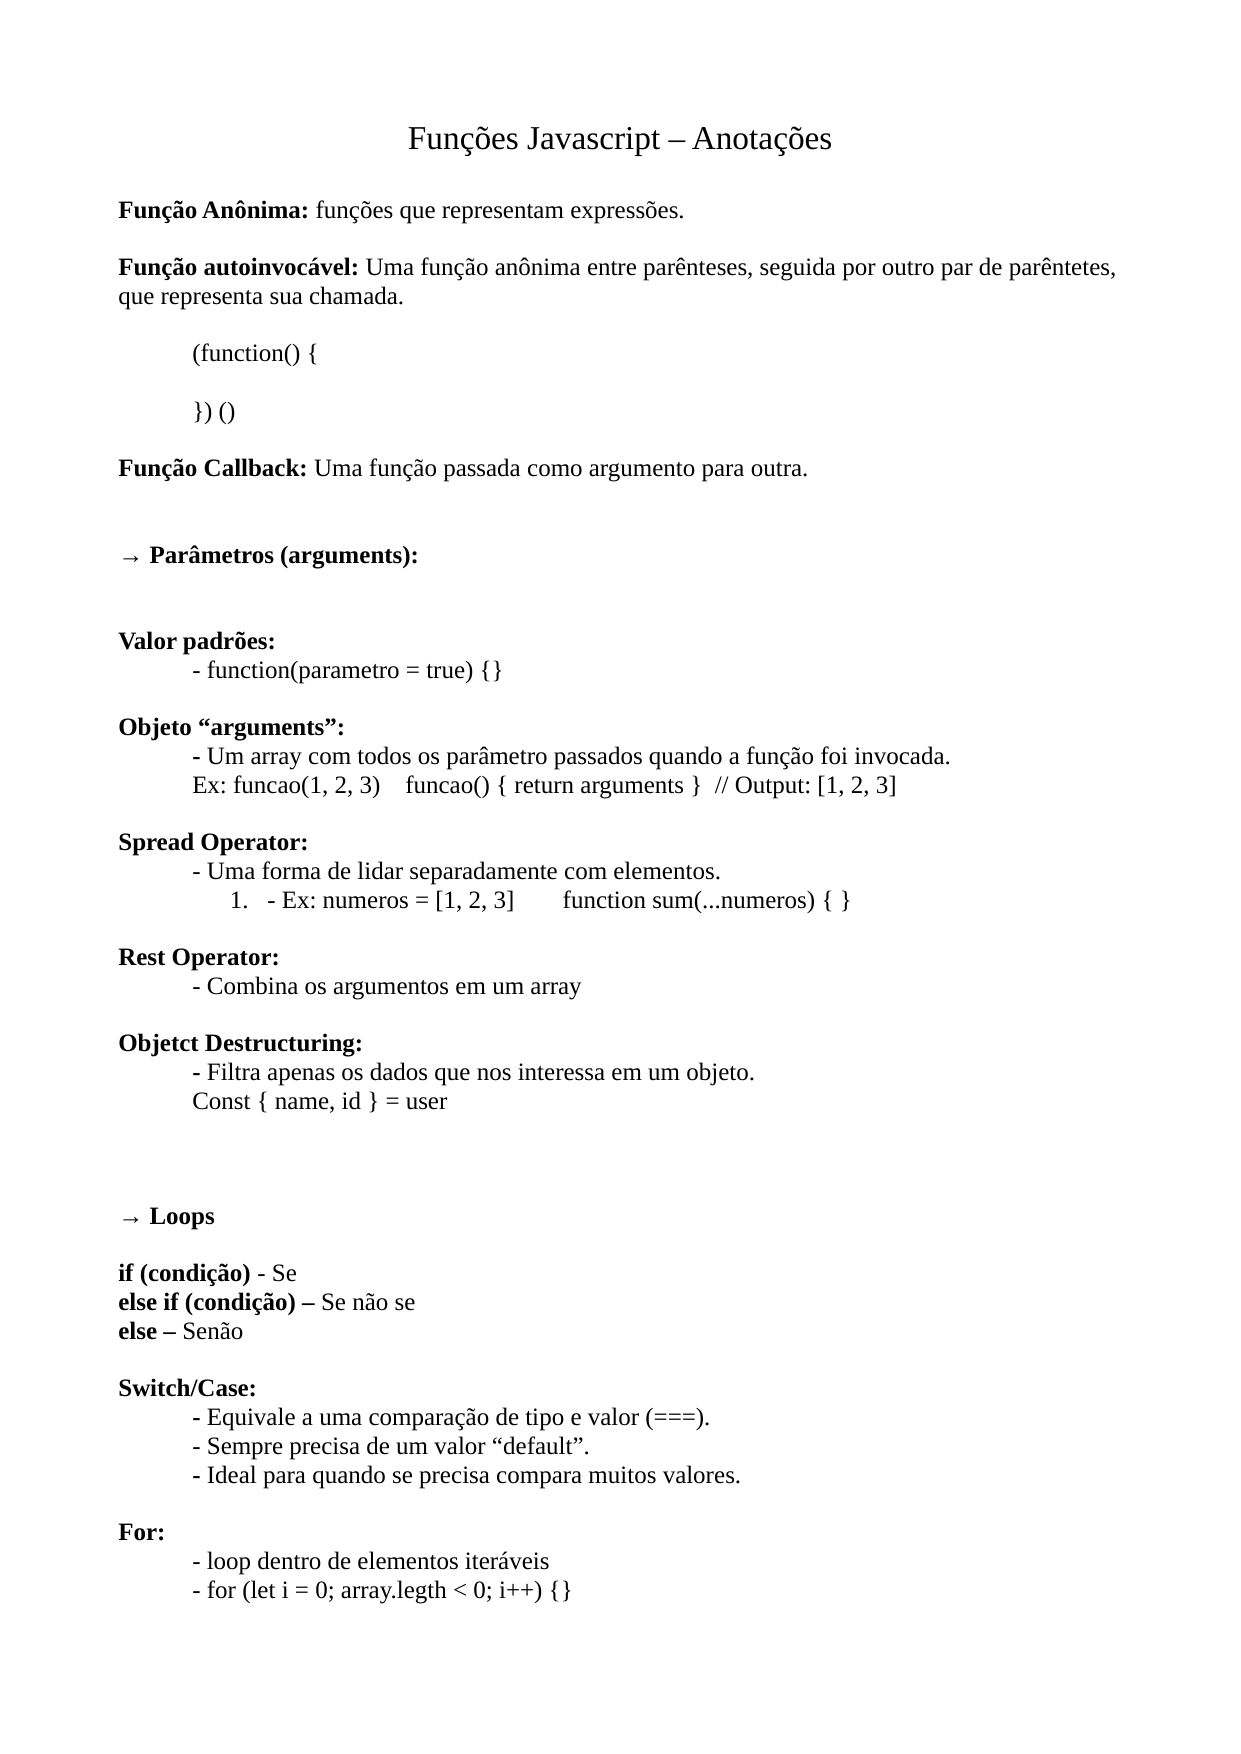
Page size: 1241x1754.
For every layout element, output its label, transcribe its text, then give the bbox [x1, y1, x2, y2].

text - function(parametro = true) {} [118, 655, 1122, 683]
text Função Anônima: funções que representam expressões. [118, 195, 1122, 223]
text Const { name, id } = user [118, 1086, 1122, 1115]
text - loop dentro de elementos iteráveis [118, 1546, 1122, 1575]
text → Parâmetros (arguments): [118, 540, 1122, 568]
text - Filtra apenas os dados que nos interessa em um objeto. [118, 1057, 1122, 1086]
text - for (let i = 0; array.legth < 0; i++) {} [118, 1575, 1122, 1603]
text }) () [118, 396, 1122, 425]
text Funções Javascript – Anotações [118, 118, 1122, 156]
text else – Senão [118, 1316, 1122, 1345]
text - Ideal para quando se precisa compara muitos valores. [118, 1460, 1122, 1488]
text Switch/Case: [118, 1373, 1122, 1402]
text Ex: funcao(1, 2, 3) funcao() { return arguments } // Output: [1, 2, 3] [118, 770, 1122, 798]
text else if (condição) – Se não se [118, 1287, 1122, 1316]
text Objetct Destructuring: [118, 1028, 1122, 1057]
text Objeto “arguments”: [118, 712, 1122, 741]
text - Equivale a uma comparação de tipo e valor (===). [118, 1402, 1122, 1431]
text if (condição) - Se [118, 1258, 1122, 1287]
text - Uma forma de lidar separadamente com elementos. [118, 856, 1122, 885]
text (function() { [118, 338, 1122, 367]
text → Loops [118, 1201, 1122, 1230]
text Rest Operator: [118, 942, 1122, 971]
text Spread Operator: [118, 827, 1122, 856]
text - Combina os argumentos em um array [118, 971, 1122, 1000]
text - Sempre precisa de um valor “default”. [118, 1431, 1122, 1460]
text Função Callback: Uma função passada como argumento para outra. [118, 453, 1122, 482]
text Função autoinvocável: Uma função anônima entre parênteses, seguida por outro par de parêntetes, que representa sua chamada. [118, 252, 1122, 310]
text Valor padrões: [118, 626, 1122, 655]
list - Ex: numeros = [1, 2, 3] function sum(...numeros) { } [229, 885, 1122, 913]
text For: [118, 1517, 1122, 1546]
text - Um array com todos os parâmetro passados quando a função foi invocada. [118, 741, 1122, 770]
